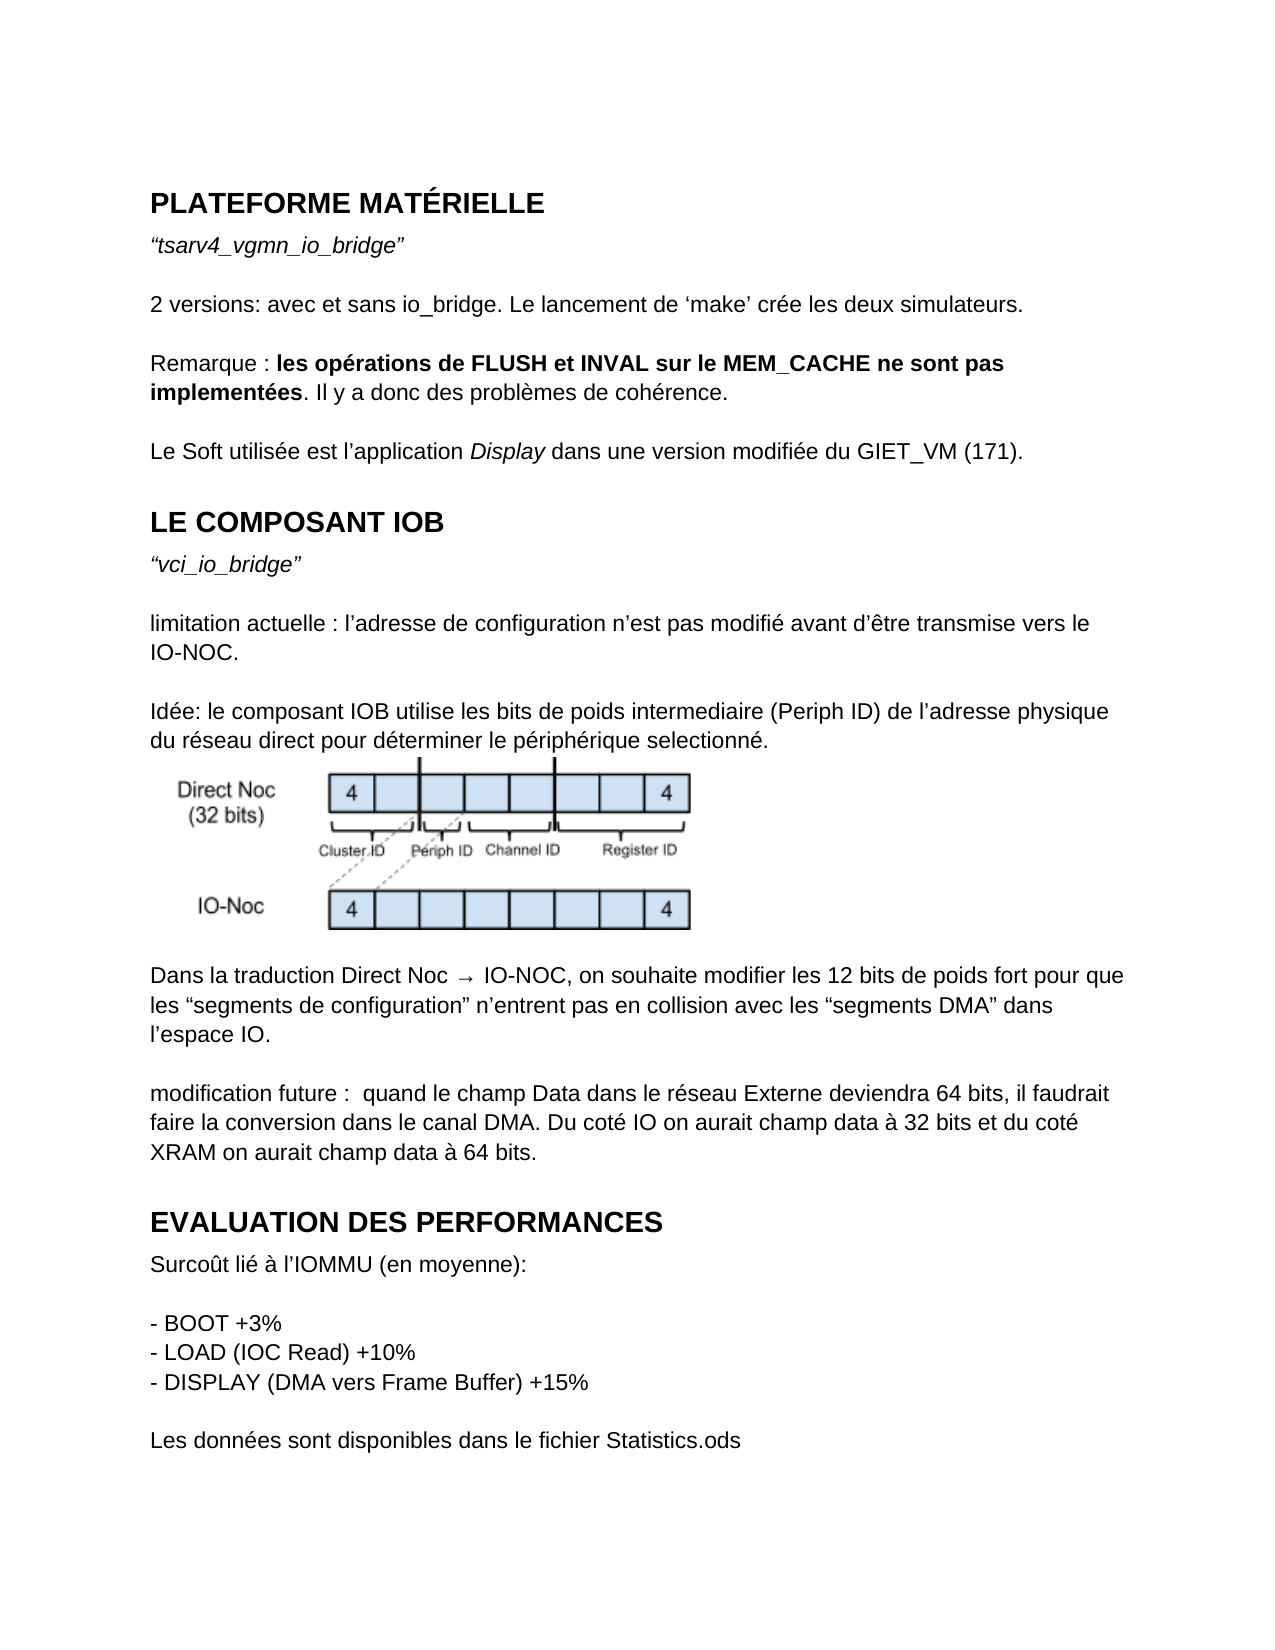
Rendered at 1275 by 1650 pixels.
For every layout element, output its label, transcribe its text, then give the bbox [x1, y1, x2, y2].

text - BOOT +3% [150, 1311, 1125, 1336]
text - LOAD (IOC Read) +10% [150, 1340, 1125, 1366]
text Le Soft utilisée est l’application Display dans une version modifiée du GIET_VM (171). [150, 439, 1125, 464]
text 2 versions: avec et sans io_bridge. Le lancement de ‘make’ crée les deux simulateurs. [150, 292, 1125, 318]
picture [150, 757, 691, 930]
text Idée: le composant IOB utilise les bits de poids intermediaire (Periph ID) de l’adresse physique du réseau direct pour déterminer le périphérique selectionné. [150, 698, 1125, 930]
subtitle EVALUATION DES PERFORMANCES [150, 1206, 1125, 1239]
text Surcoût lié à l’IOMMU (en moyenne): [150, 1252, 1125, 1277]
text “tsarv4_vgmn_io_bridge” [150, 233, 1125, 259]
text Les données sont disponibles dans le fichier Statistics.ods [150, 1428, 1125, 1454]
text modification future : quand le champ Data dans le réseau Externe deviendra 64 bits, il faudrait faire la conversion dans le canal DMA. Du coté IO on aurait champ data à 32 bits et du coté XRAM on aurait champ data à 64 bits. [150, 1080, 1125, 1165]
subtitle PLATEFORME MATÉRIELLE [150, 187, 1125, 220]
text limitation actuelle : l’adresse de configuration n’est pas modifié avant d’être transmise vers le IO-NOC. [150, 610, 1125, 665]
text “vci_io_bridge” [150, 551, 1125, 577]
text Dans la traduction Direct Noc → IO-NOC, on souhaite modifier les 12 bits de poids fort pour que les “segments de configuration” n’entrent pas en collision avec les “segments DMA” dans l’espace IO. [150, 963, 1125, 1047]
text Remarque : les opérations de FLUSH et INVAL sur le MEM_CACHE ne sont pas implementées. Il y a donc des problèmes de cohérence. [150, 351, 1125, 406]
subtitle LE COMPOSANT IOB [150, 506, 1125, 538]
text - DISPLAY (DMA vers Frame Buffer) +15% [150, 1369, 1125, 1395]
